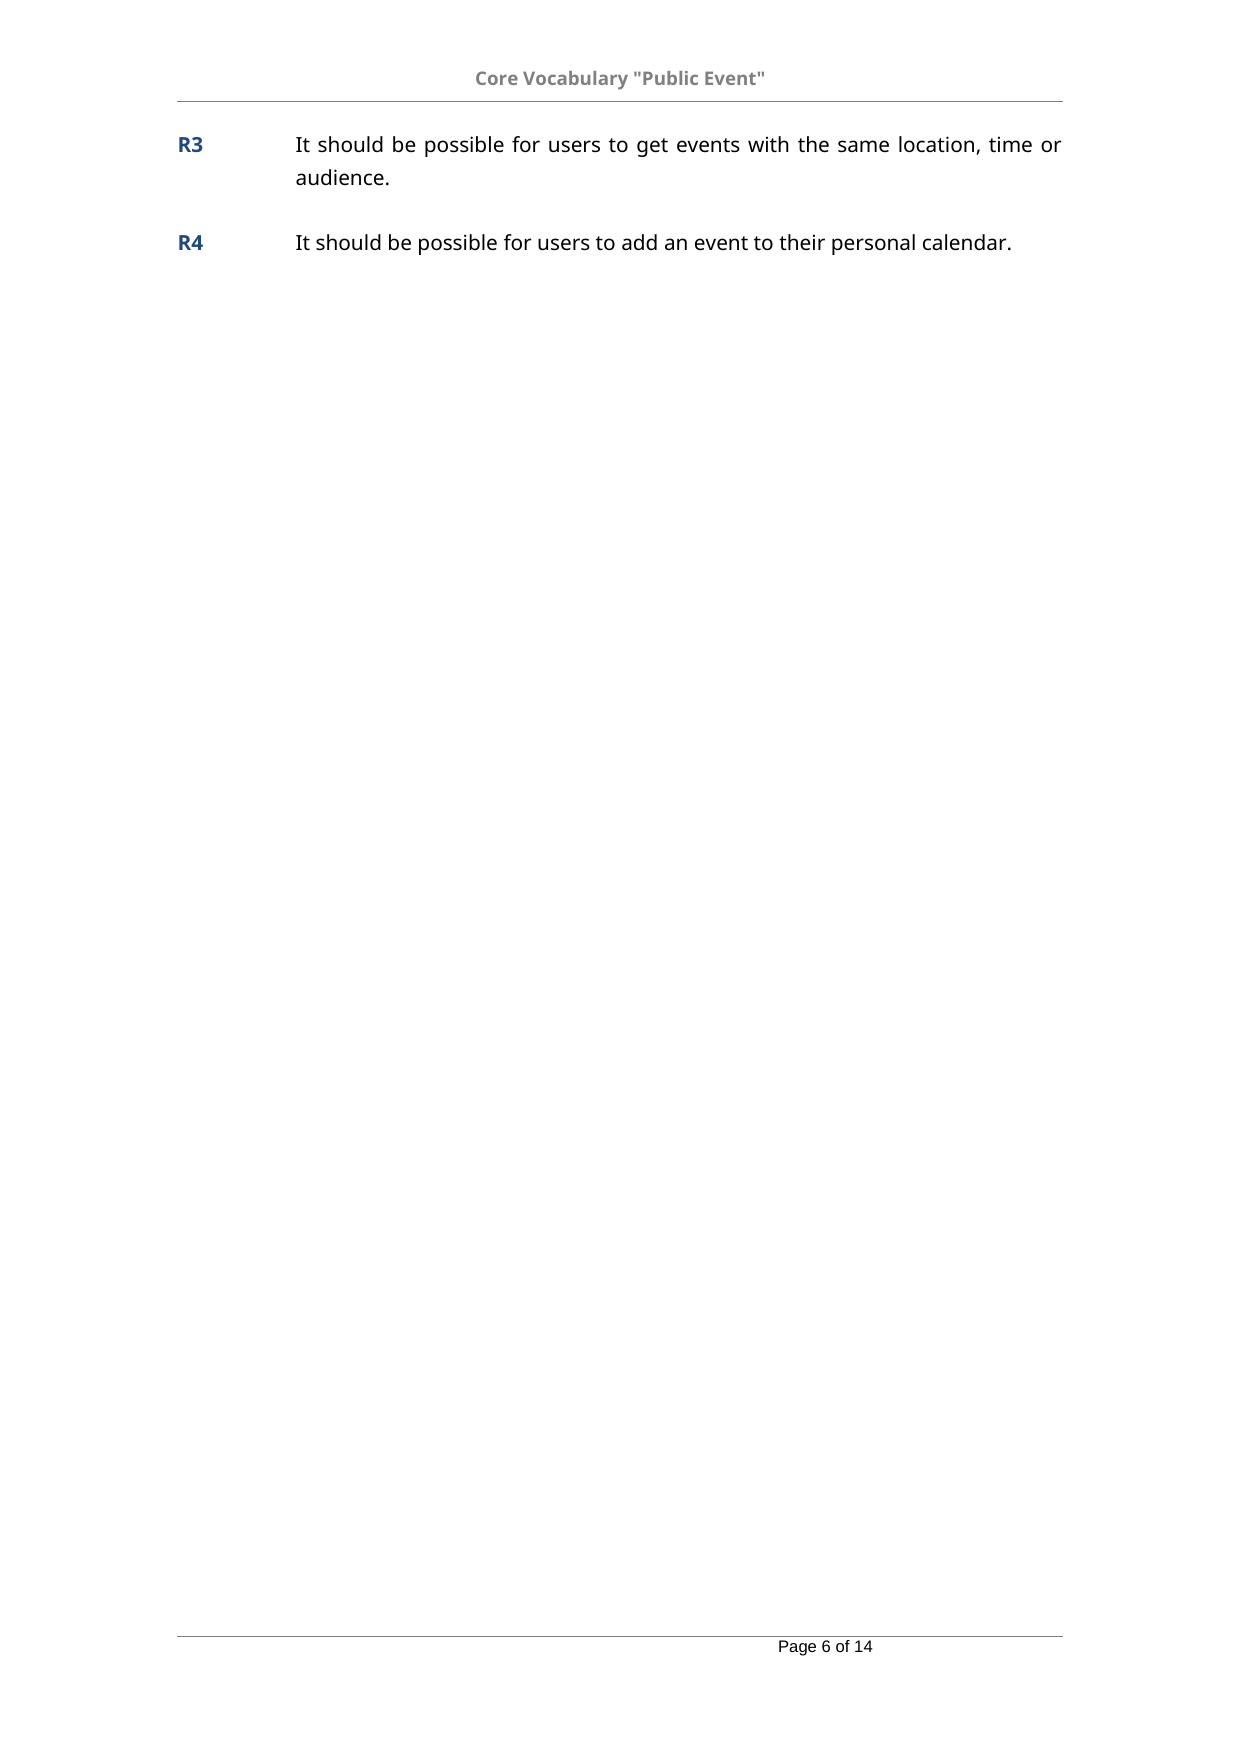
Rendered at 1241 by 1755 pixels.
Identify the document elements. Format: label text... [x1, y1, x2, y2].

text R3 It should be possible for users to get events with the same location, time or audience. [177, 131, 1063, 192]
text R4 It should be possible for users to add an event to their personal calendar. [177, 228, 1063, 257]
